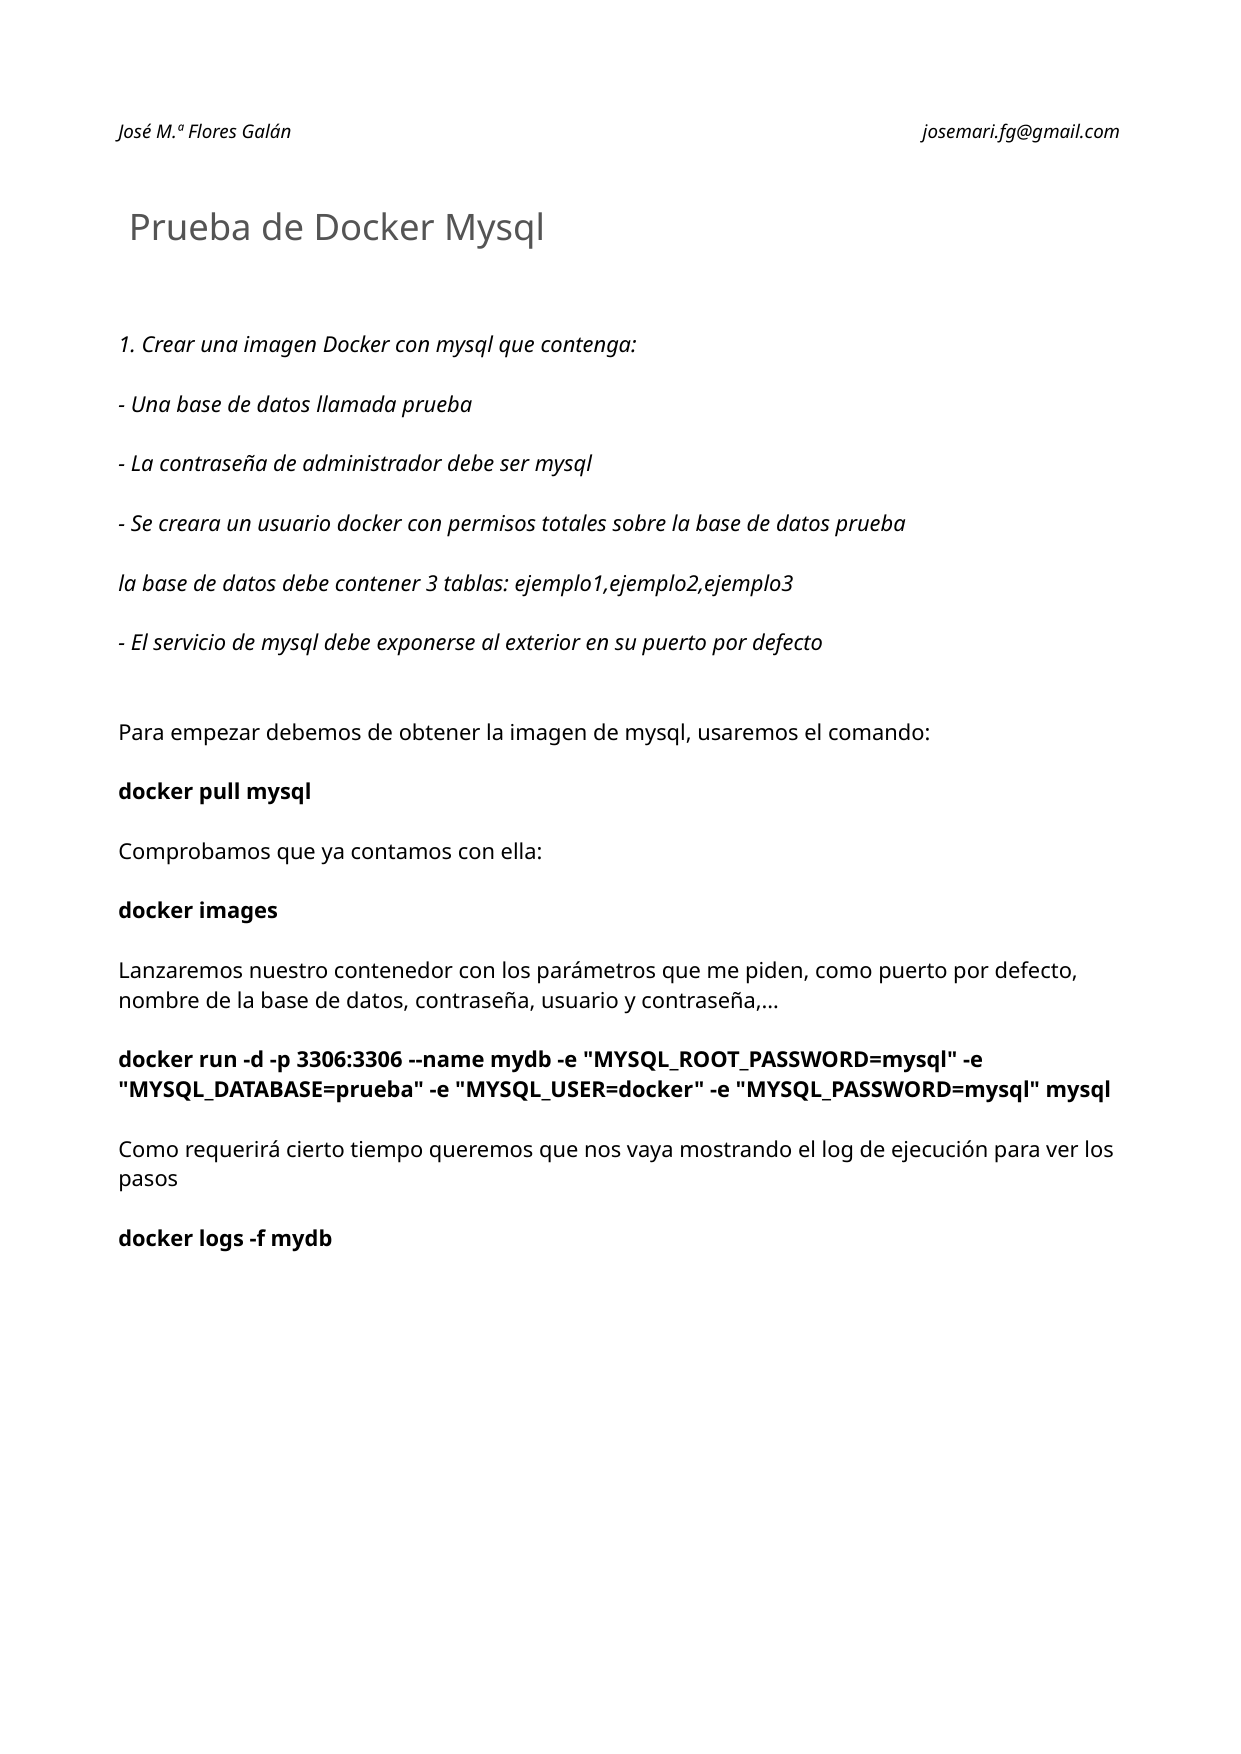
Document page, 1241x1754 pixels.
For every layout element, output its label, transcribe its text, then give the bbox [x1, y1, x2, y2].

subtitle Prueba de Docker Mysql [128, 201, 1122, 251]
text docker run -d -p 3306:3306 --name mydb -e "MYSQL_ROOT_PASSWORD=mysql" -e "MYSQL_DATABASE=prueba" -e "MYSQL_USER=docker" -e "MYSQL_PASSWORD=mysql" mysql [118, 1044, 1122, 1104]
text Comprobamos que ya contamos con ella: [118, 836, 1122, 865]
text - Una base de datos llamada prueba [118, 389, 1122, 418]
text la base de datos debe contener 3 tablas: ejemplo1,ejemplo2,ejemplo3 [118, 567, 1122, 597]
text docker pull mysql [118, 776, 1122, 806]
text - El servicio de mysql debe exponerse al exterior en su puerto por defecto [118, 627, 1122, 657]
text Como requerirá cierto tiempo queremos que nos vaya mostrando el log de ejecución para ver los pasos [118, 1133, 1122, 1193]
text docker logs -f mydb [118, 1223, 1122, 1253]
text 1. Crear una imagen Docker con mysql que contenga: [118, 329, 1122, 359]
text - La contraseña de administrador debe ser mysql [118, 448, 1122, 478]
text docker images [118, 895, 1122, 925]
text Lanzaremos nuestro contenedor con los parámetros que me piden, como puerto por defecto, nombre de la base de datos, contraseña, usuario y contraseña,… [118, 955, 1122, 1014]
text - Se creara un usuario docker con permisos totales sobre la base de datos prueba [118, 508, 1122, 538]
text Para empezar debemos de obtener la imagen de mysql, usaremos el comando: [118, 716, 1122, 746]
